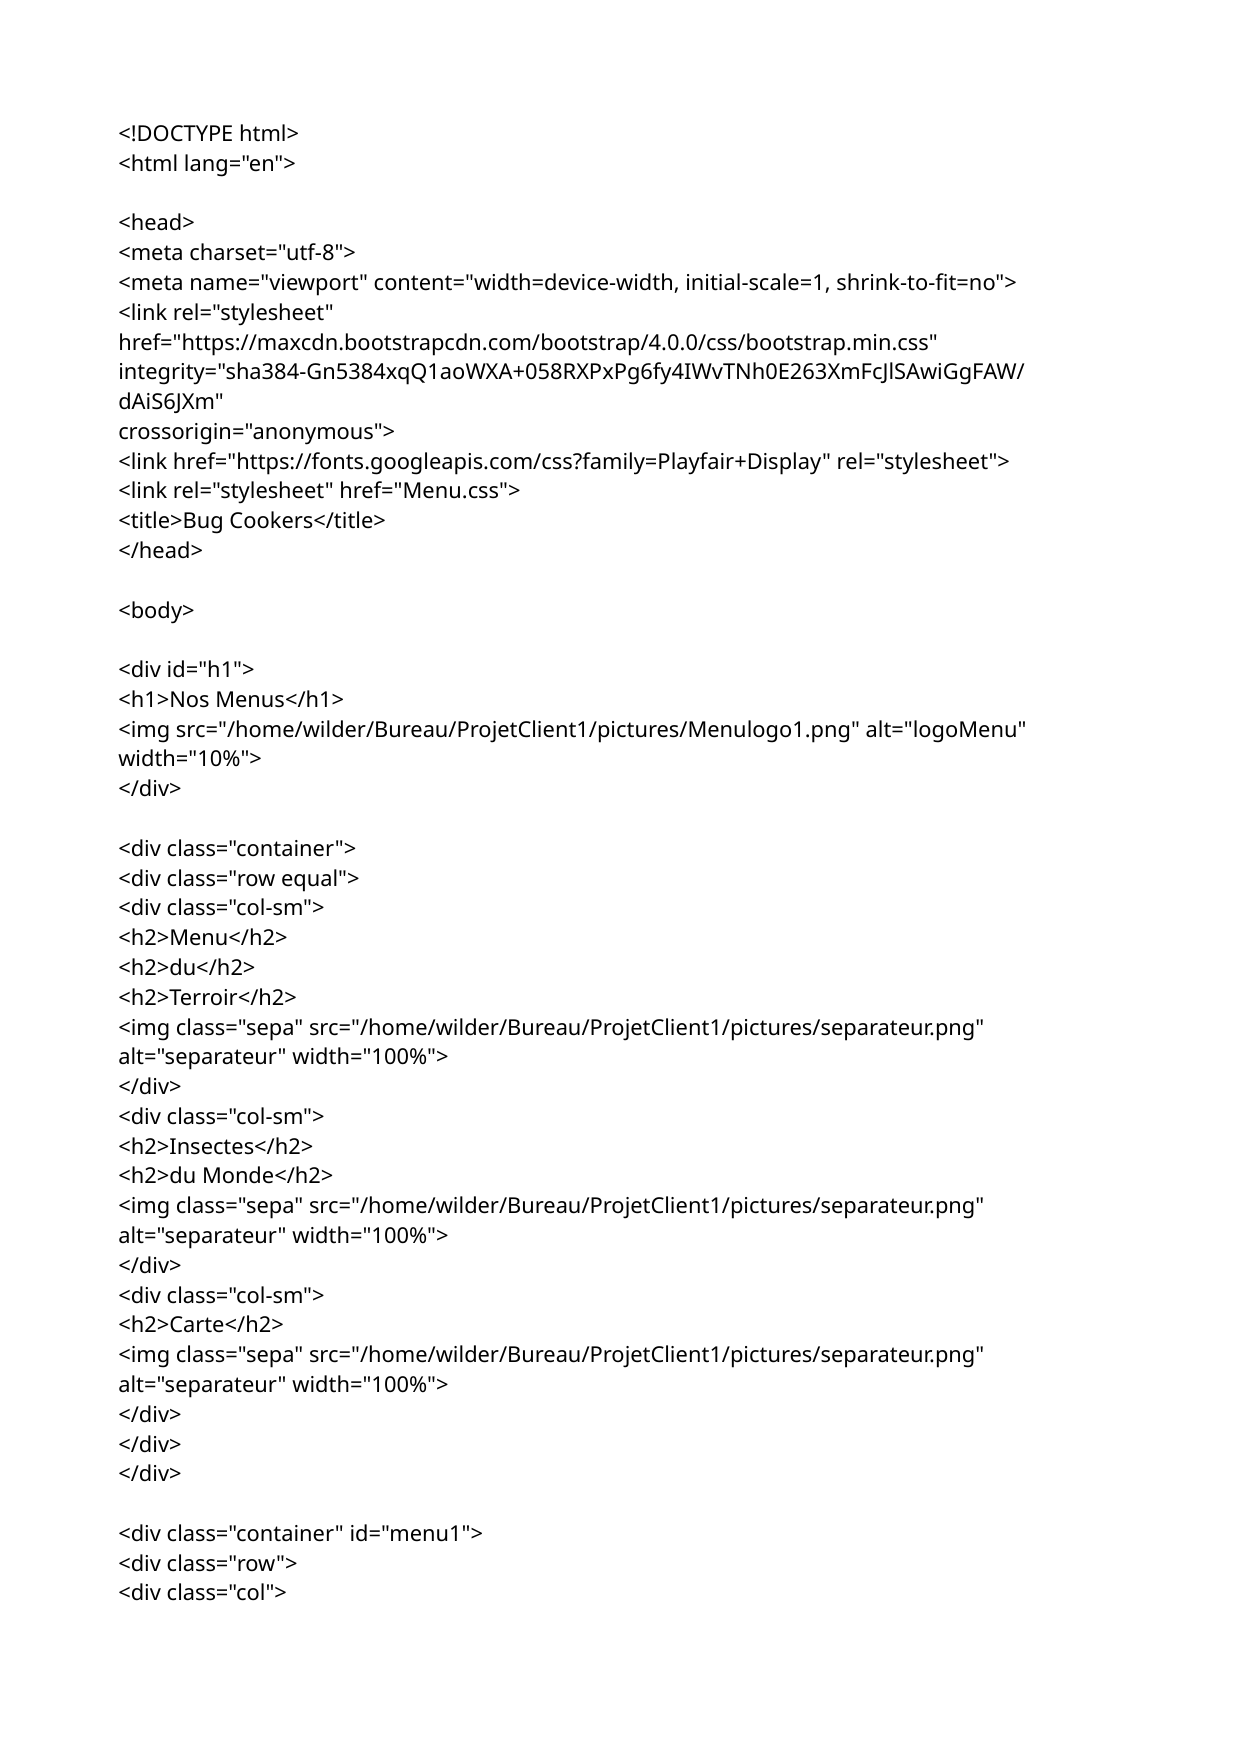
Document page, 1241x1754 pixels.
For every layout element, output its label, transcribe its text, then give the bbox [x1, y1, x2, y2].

text <title>Bug Cookers</title> [118, 505, 1122, 535]
text <h2>Carte</h2> [118, 1309, 1122, 1339]
text <div class="col-sm"> [118, 1101, 1122, 1131]
text <h2>du Monde</h2> [118, 1160, 1122, 1190]
text <img class="sepa" src="/home/wilder/Bureau/ProjetClient1/pictures/separateur.png" alt="separateur" width="100%"> [118, 1011, 1122, 1071]
text <div class="container" id="menu1"> [118, 1518, 1122, 1548]
text <!DOCTYPE html> [118, 118, 1122, 148]
text <div class="row equal"> [118, 862, 1122, 892]
text </div> [118, 1428, 1122, 1458]
text <div class="col-sm"> [118, 892, 1122, 922]
text <link rel="stylesheet" href="Menu.css"> [118, 476, 1122, 505]
text </div> [118, 1071, 1122, 1101]
text <h2>Menu</h2> [118, 922, 1122, 952]
text <div class="col-sm"> [118, 1279, 1122, 1309]
text <body> [118, 594, 1122, 624]
text <meta name="viewport" content="width=device-width, initial-scale=1, shrink-to-fit=no"> [118, 267, 1122, 297]
text </div> [118, 1250, 1122, 1279]
text <meta charset="utf-8"> [118, 237, 1122, 267]
text <h2>Insectes</h2> [118, 1131, 1122, 1160]
text <head> [118, 207, 1122, 237]
text <h1>Nos Menus</h1> [118, 684, 1122, 714]
text <div id="h1"> [118, 654, 1122, 684]
text crossorigin="anonymous"> [118, 416, 1122, 446]
text </div> [118, 1399, 1122, 1428]
text </div> [118, 773, 1122, 803]
text <link rel="stylesheet" href="https://maxcdn.bootstrapcdn.com/bootstrap/4.0.0/css/bootstrap.min.css" integrity="sha384-Gn5384xqQ1aoWXA+058RXPxPg6fy4IWvTNh0E263XmFcJlSAwiGgFAW/dAiS6JXm" [118, 297, 1122, 416]
text <img src="/home/wilder/Bureau/ProjetClient1/pictures/Menulogo1.png" alt="logoMenu" width="10%"> [118, 714, 1122, 773]
text <img class="sepa" src="/home/wilder/Bureau/ProjetClient1/pictures/separateur.png" alt="separateur" width="100%"> [118, 1339, 1122, 1399]
text <html lang="en"> [118, 148, 1122, 178]
text <link href="https://fonts.googleapis.com/css?family=Playfair+Display" rel="stylesheet"> [118, 446, 1122, 476]
text </head> [118, 535, 1122, 565]
text </div> [118, 1458, 1122, 1488]
text <div class="row"> [118, 1548, 1122, 1577]
text <h2>Terroir</h2> [118, 982, 1122, 1011]
text <div class="col"> [118, 1577, 1122, 1607]
text <img class="sepa" src="/home/wilder/Bureau/ProjetClient1/pictures/separateur.png" alt="separateur" width="100%"> [118, 1190, 1122, 1250]
text <h2>du</h2> [118, 952, 1122, 982]
text <div class="container"> [118, 833, 1122, 862]
